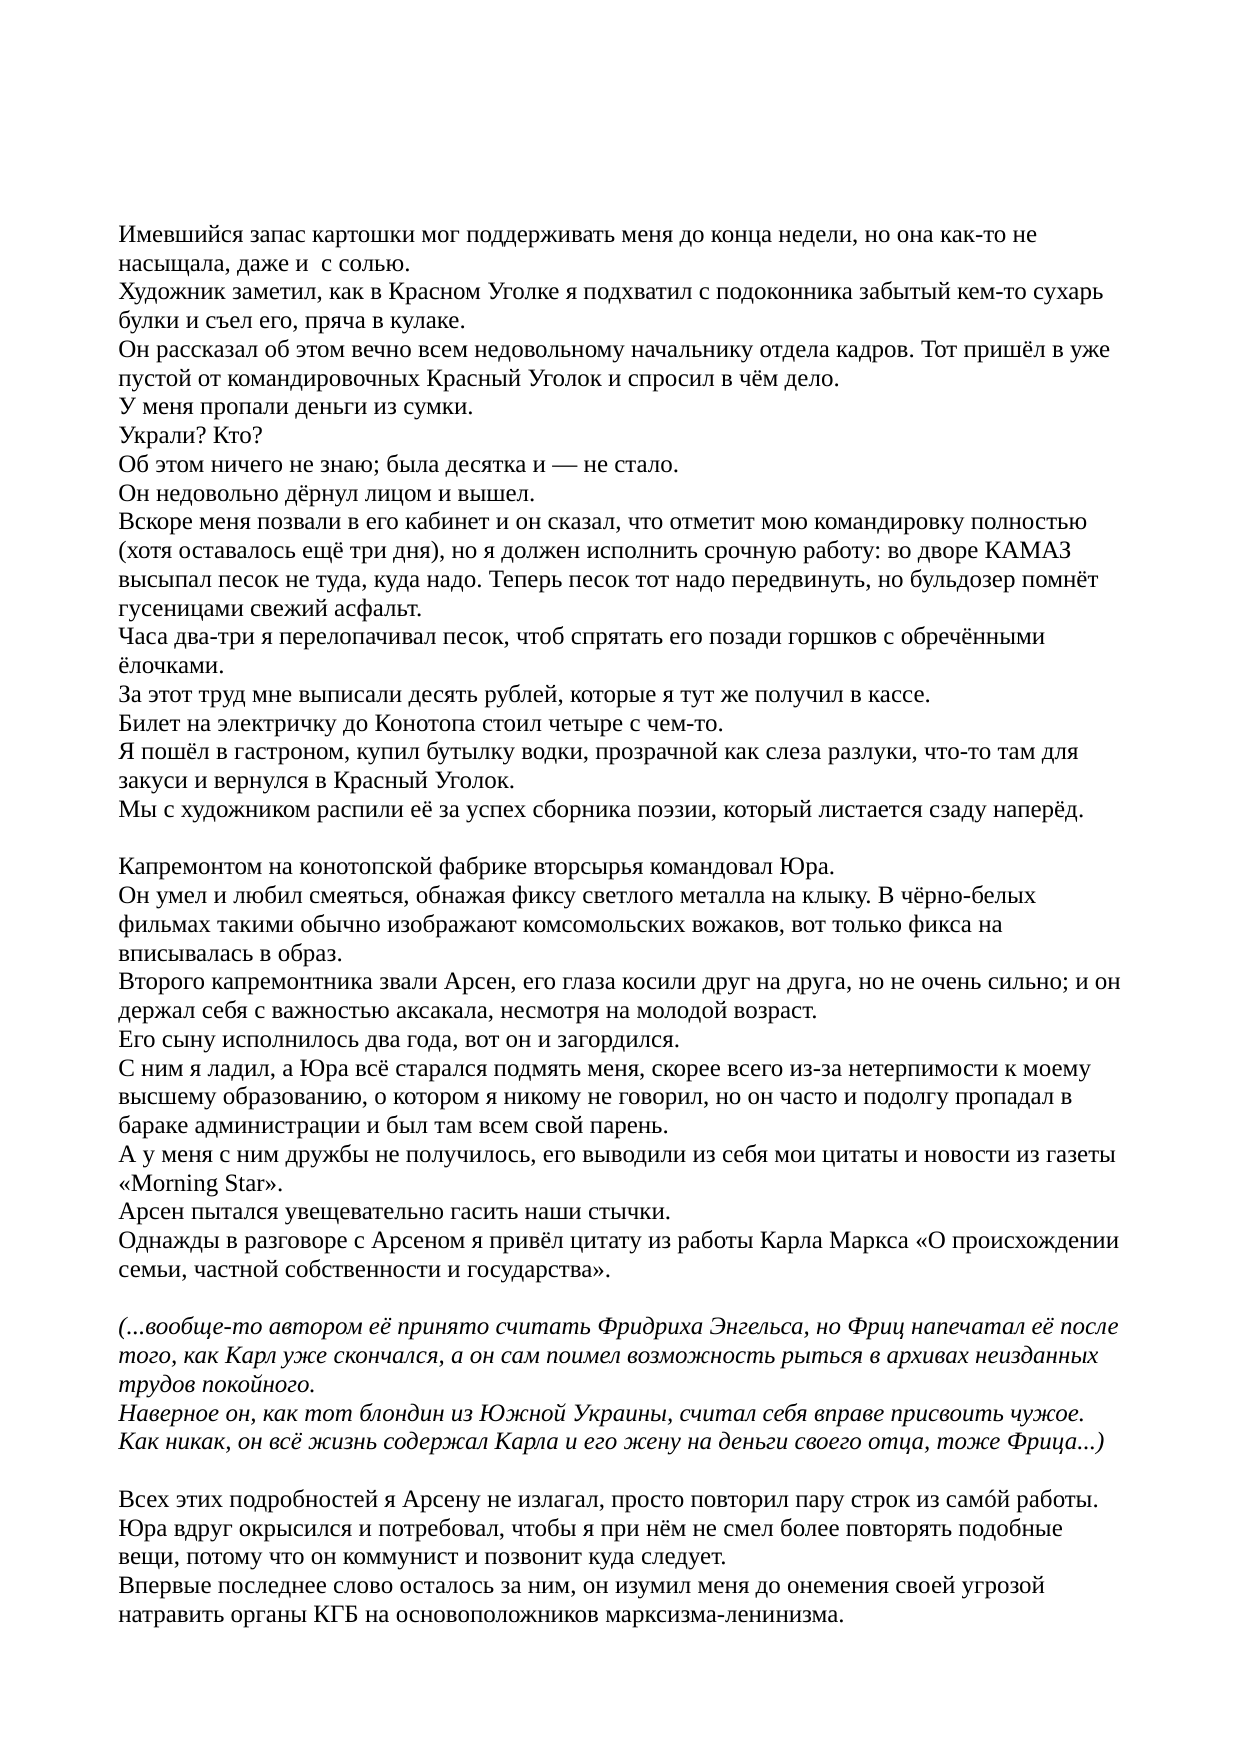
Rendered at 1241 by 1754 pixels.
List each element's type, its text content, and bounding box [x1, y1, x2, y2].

text Впервые последнее слово осталось за ним, он изумил меня до онемения своей угрозой натравить органы КГБ на основоположников марксизма-ленинизма. [118, 1570, 1122, 1628]
text Часа два-три я перелопачивал песок, чтоб спрятать его позади горшков с обречёнными ёлочками. [118, 621, 1122, 679]
text Художник заметил, как в Красном Уголке я подхватил с подоконника забытый кем-то сухарь булки и съел его, пряча в кулаке. [118, 276, 1122, 334]
text Однажды в разговоре с Арсеном я привёл цитату из работы Карла Маркса «О происхождении семьи, частной собственности и государства». [118, 1225, 1122, 1283]
text Об этом ничего не знаю; была десятка и — не стало. [118, 449, 1122, 478]
text Всех этих подробностей я Арсену не излагал, просто повторил пару строк из самóй работы. [118, 1484, 1122, 1513]
text Он умел и любил смеяться, обнажая фиксу светлого металла на клыку. В чёрно-белых фильмах такими обычно изображают комсомольских вожаков, вот только фикса на вписывалась в образ. [118, 880, 1122, 966]
text А у меня с ним дружбы не получилось, его выводили из себя мои цитаты и новости из газеты «Morning Star». [118, 1139, 1122, 1196]
text Арсен пытался увещевательно гасить наши стычки. [118, 1196, 1122, 1225]
text Он недовольно дёрнул лицом и вышел. [118, 478, 1122, 506]
text Украли? Кто? [118, 420, 1122, 449]
text Билет на электричку до Конотопа стоил четыре с чем-то. [118, 708, 1122, 736]
text (...вообще-то автором её принято считать Фридриха Энгельса, но Фриц напечатал её после того, как Карл уже скончался, а он сам поимел возможность рыться в архивах неизданных трудов покойного. [118, 1311, 1122, 1398]
text Как никак, он всё жизнь содержал Карла и его жену на деньги своего отца, тоже Фрица...) [118, 1426, 1122, 1455]
text Имевшийся запас картошки мог поддерживать меня до конца недели, но она как-то не насыщала, даже и с солью. [118, 219, 1122, 276]
text Его сыну исполнилось два года, вот он и загордился. [118, 1024, 1122, 1053]
text Мы с художником распили её за успех сборника поэзии, который листается сзаду наперёд. [118, 794, 1122, 823]
text У меня пропали деньги из сумки. [118, 391, 1122, 420]
text Наверное он, как тот блондин из Южной Украины, считал себя вправе присвоить чужое. [118, 1398, 1122, 1426]
text С ним я ладил, а Юра всё старался подмять меня, скорее всего из-за нетерпимости к моему высшему образованию, о котором я никому не говорил, но он часто и подолгу пропадал в бараке администрации и был там всем свой парень. [118, 1053, 1122, 1139]
text Он рассказал об этом вечно всем недовольному начальнику отдела кадров. Тот пришёл в уже пустой от командировочных Красный Уголок и спросил в чём дело. [118, 334, 1122, 391]
text Вскоре меня позвали в его кабинет и он сказал, что отметит мою командировку полностью (хотя оставалось ещё три дня), но я должен исполнить срочную работу: во дворе КАМАЗ высыпал песок не туда, куда надо. Теперь песок тот надо передвинуть, но бульдозер помнёт гусеницами свежий асфальт. [118, 506, 1122, 621]
text Второго капремонтника звали Арсен, его глаза косили друг на друга, но не очень сильно; и он держал себя с важностью аксакала, несмотря на молодой возраст. [118, 966, 1122, 1024]
text За этот труд мне выписали десять рублей, которые я тут же получил в кассе. [118, 679, 1122, 708]
text Юра вдруг окрысился и потребовал, чтобы я при нём не смел более повторять подобные вещи, потому что он коммунист и позвонит куда следует. [118, 1513, 1122, 1570]
text Капремонтом на конотопской фабрике вторсырья командовал Юра. [118, 851, 1122, 880]
text Я пошёл в гастроном, купил бутылку водки, прозрачной как слеза разлуки, что-то там для закуси и вернулся в Красный Уголок. [118, 736, 1122, 794]
